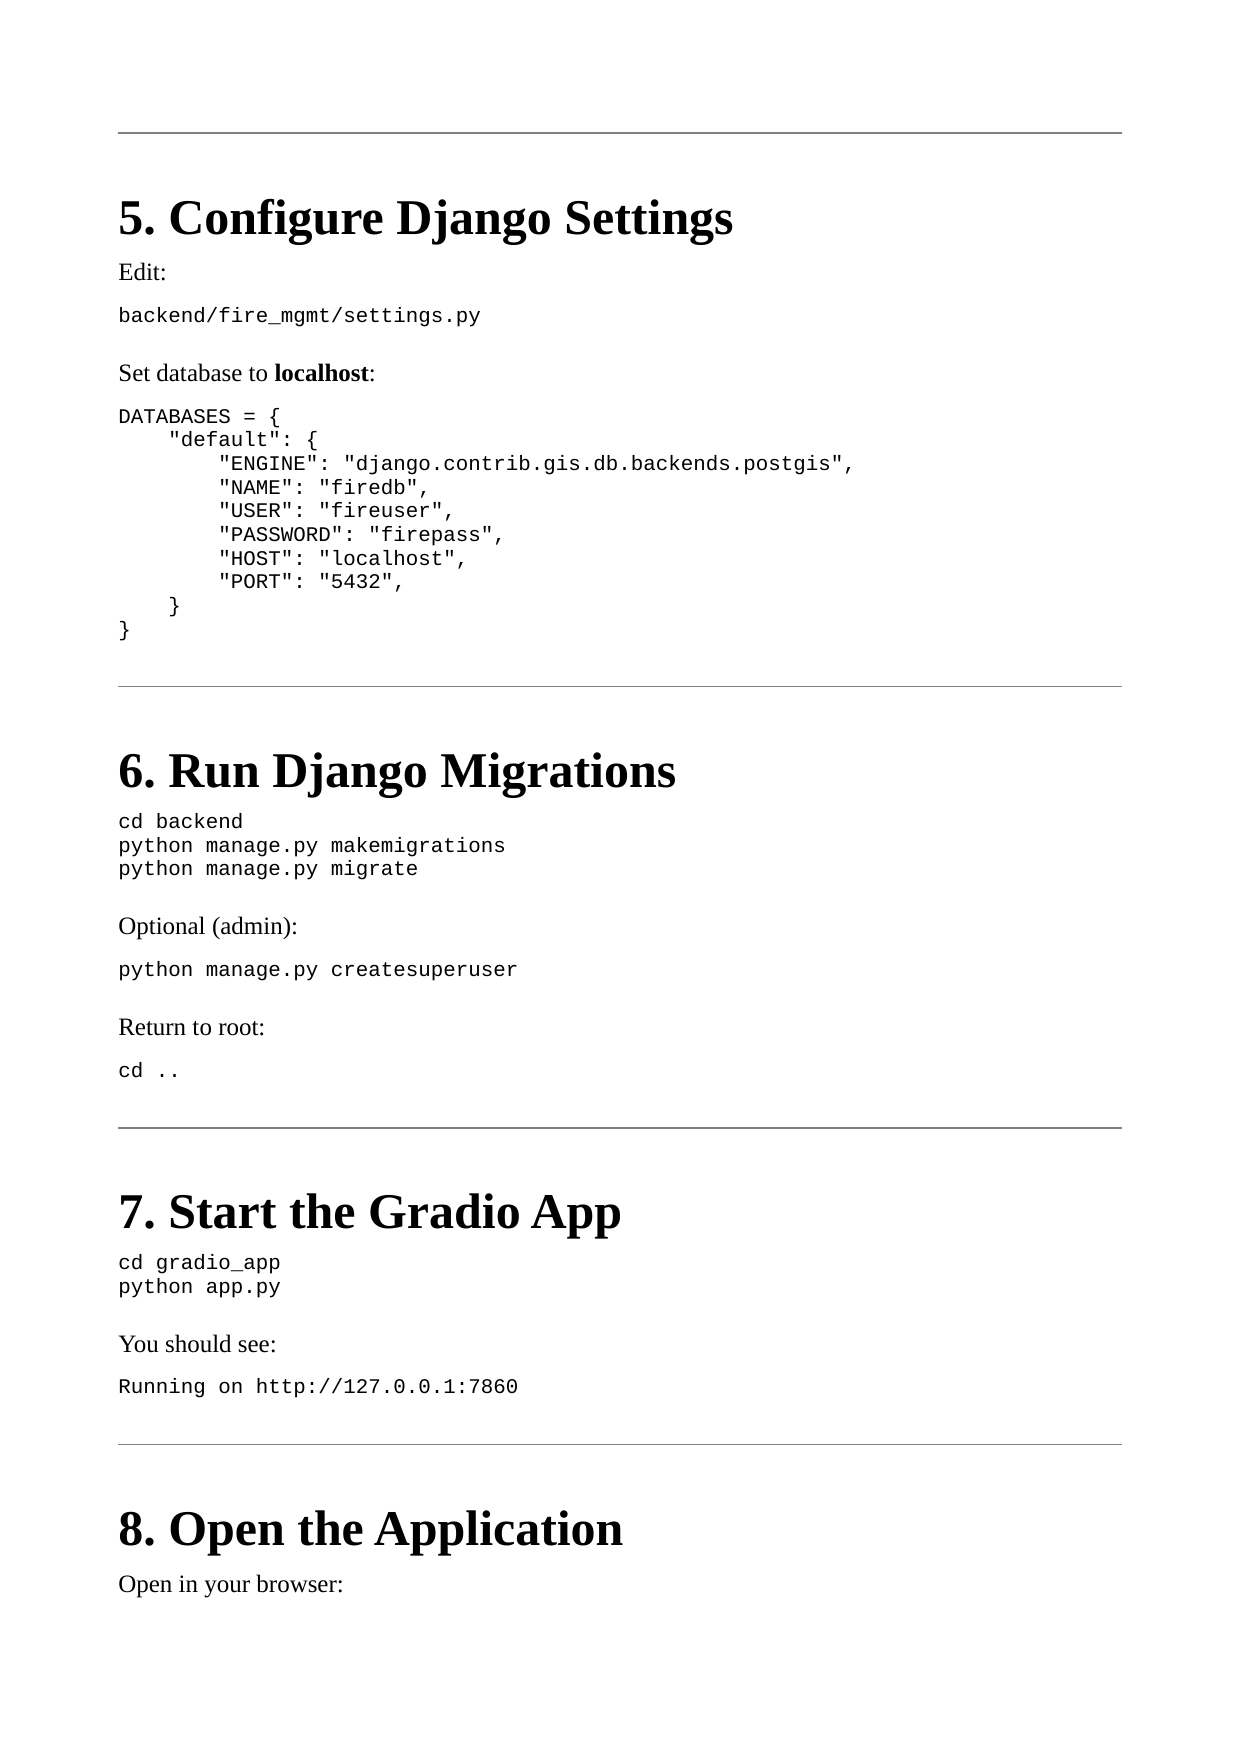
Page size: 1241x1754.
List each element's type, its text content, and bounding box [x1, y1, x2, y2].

subtitle 5. Configure Django Settings [118, 187, 1122, 245]
text Optional (admin): [118, 911, 1122, 940]
text } [118, 618, 1122, 642]
text "HOST": "localhost", [118, 548, 1122, 571]
text python manage.py createsuperuser [118, 959, 1122, 983]
text cd backend [118, 811, 1122, 834]
text python manage.py makemigrations [118, 834, 1122, 858]
subtitle 6. Run Django Migrations [118, 741, 1122, 798]
text Running on http://127.0.0.1:7860 [118, 1376, 1122, 1400]
text cd .. [118, 1060, 1122, 1083]
text Set database to localhost: [118, 358, 1122, 387]
text Return to root: [118, 1012, 1122, 1041]
text python manage.py migrate [118, 858, 1122, 882]
text "NAME": "firedb", [118, 477, 1122, 500]
text python app.py [118, 1276, 1122, 1299]
subtitle 8. Open the Application [118, 1499, 1122, 1556]
text "default": { [118, 429, 1122, 453]
text backend/fire_mgmt/settings.py [118, 305, 1122, 329]
text "PASSWORD": "firepass", [118, 524, 1122, 548]
text cd gradio_app [118, 1252, 1122, 1276]
text "PORT": "5432", [118, 571, 1122, 595]
text DATABASES = { [118, 406, 1122, 429]
text } [118, 595, 1122, 618]
text Open in your browser: [118, 1569, 1122, 1598]
text You should see: [118, 1329, 1122, 1358]
text "USER": "fireuser", [118, 500, 1122, 524]
text "ENGINE": "django.contrib.gis.db.backends.postgis", [118, 453, 1122, 477]
text Edit: [118, 257, 1122, 286]
subtitle 7. Start the Gradio App [118, 1182, 1122, 1239]
